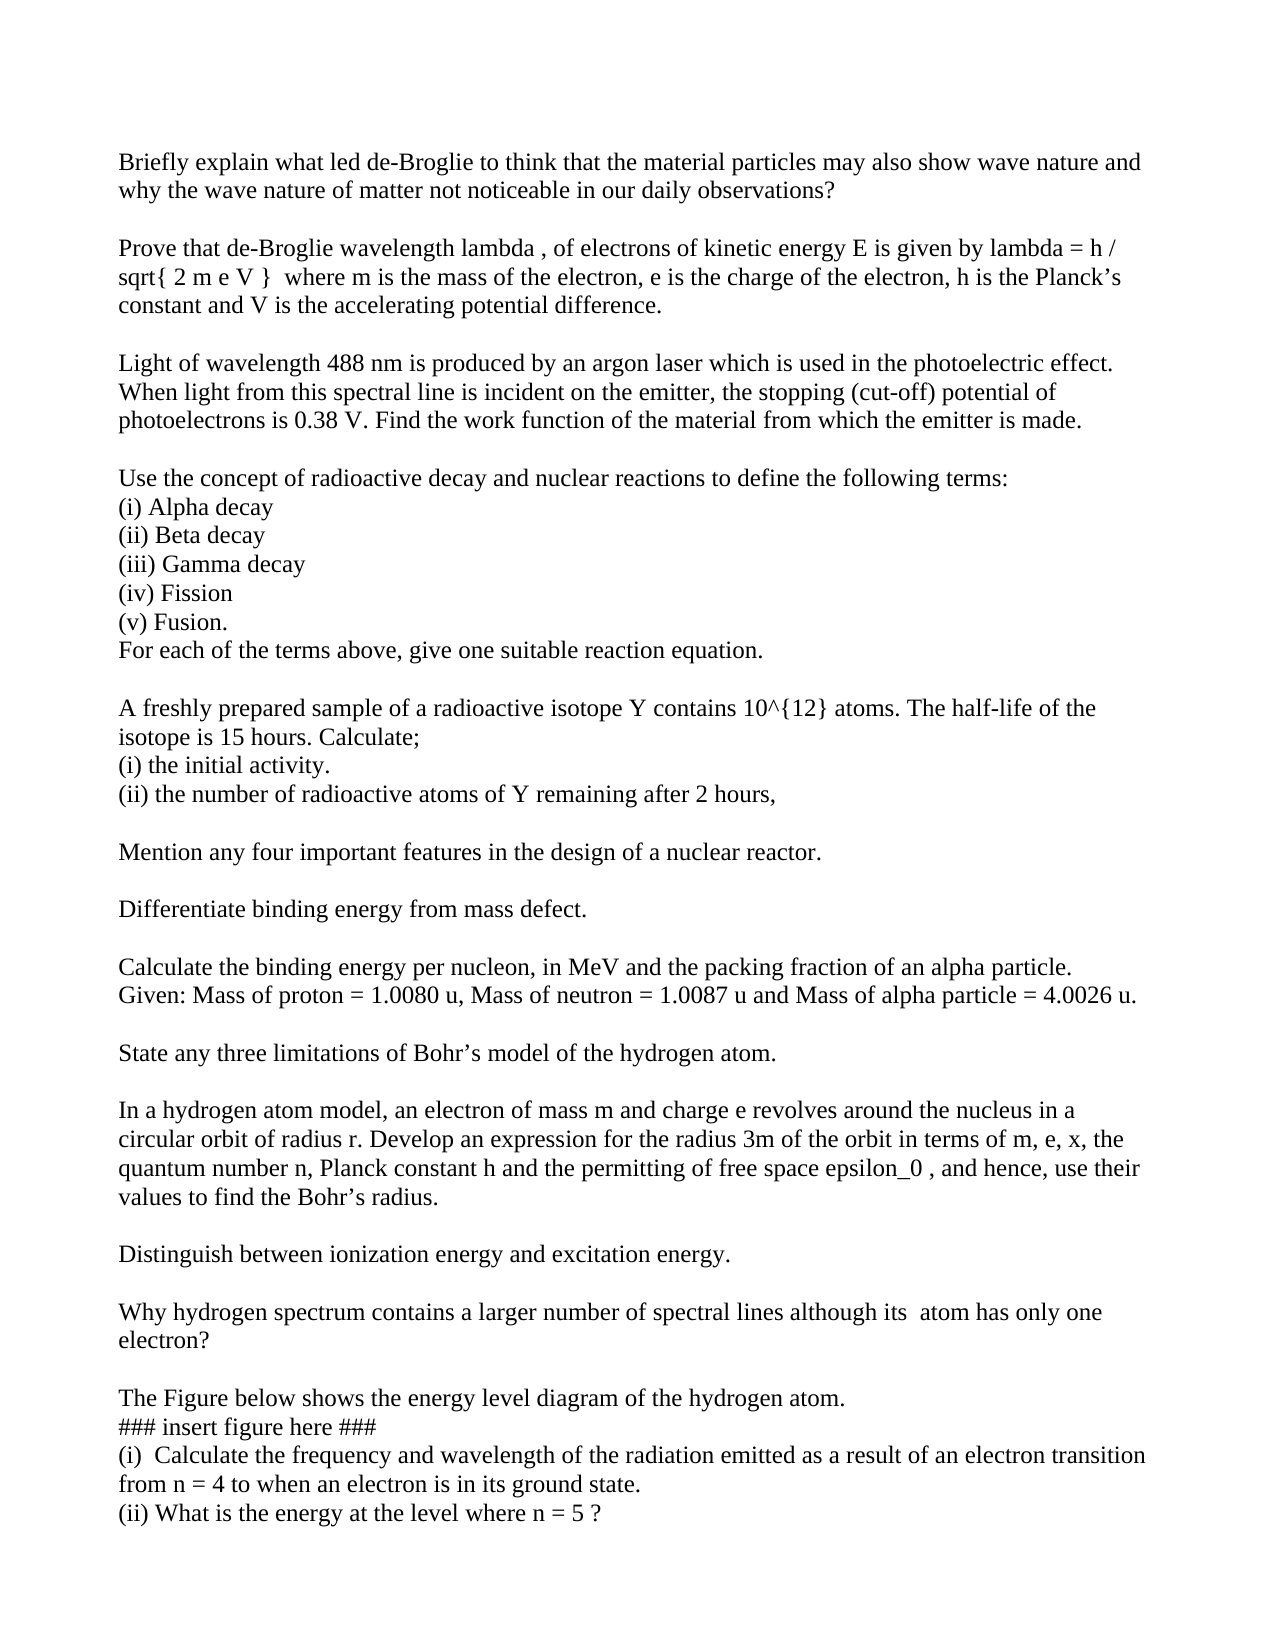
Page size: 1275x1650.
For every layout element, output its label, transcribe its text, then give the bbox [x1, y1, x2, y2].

text (ii) the number of radioactive atoms of Y remaining after 2 hours, [118, 779, 1157, 808]
text (ii) What is the energy at the level where n = 5 ? [118, 1498, 1157, 1527]
text Distinguish between ionization energy and excitation energy. [118, 1239, 1157, 1268]
text (v) Fusion. [118, 607, 1157, 636]
text In a hydrogen atom model, an electron of mass m and charge e revolves around the nucleus in a circular orbit of radius r. Develop an expression for the radius 3m of the orbit in terms of m, e, x, the quantum number n, Planck constant h and the permitting of free space epsilon_0 , and hence, use their values to find the Bohr’s radius. [118, 1096, 1157, 1211]
text Prove that de-Broglie wavelength lambda , of electrons of kinetic energy E is given by lambda = h / sqrt{ 2 m e V } where m is the mass of the electron, e is the charge of the electron, h is the Planck’s constant and V is the accelerating potential difference. [118, 233, 1157, 319]
text For each of the terms above, give one suitable reaction equation. [118, 636, 1157, 664]
text Mention any four important features in the design of a nuclear reactor. [118, 837, 1157, 866]
text Calculate the binding energy per nucleon, in MeV and the packing fraction of an alpha particle. [118, 952, 1157, 981]
text Light of wavelength 488 nm is produced by an argon laser which is used in the photoelectric effect. When light from this spectral line is incident on the emitter, the stopping (cut-off) potential of photoelectrons is 0.38 V. Find the work function of the material from which the emitter is made. [118, 348, 1157, 434]
text ### insert figure here ### [118, 1412, 1157, 1441]
text A freshly prepared sample of a radioactive isotope Y contains 10^{12} atoms. The half-life of the isotope is 15 hours. Calculate; [118, 693, 1157, 751]
text State any three limitations of Bohr’s model of the hydrogen atom. [118, 1038, 1157, 1067]
text Briefly explain what led de-Broglie to think that the material particles may also show wave nature and why the wave nature of matter not noticeable in our daily observations? [118, 147, 1157, 204]
text (ii) Beta decay [118, 521, 1157, 549]
text (i) Alpha decay [118, 492, 1157, 521]
text Why hydrogen spectrum contains a larger number of spectral lines although its atom has only one electron? [118, 1297, 1157, 1354]
text (iii) Gamma decay [118, 549, 1157, 578]
text Use the concept of radioactive decay and nuclear reactions to define the following terms: [118, 463, 1157, 492]
text (i) the initial activity. [118, 751, 1157, 779]
text Given: Mass of proton = 1.0080 u, Mass of neutron = 1.0087 u and Mass of alpha particle = 4.0026 u. [118, 981, 1157, 1009]
text Differentiate binding energy from mass defect. [118, 894, 1157, 923]
text (iv) Fission [118, 578, 1157, 607]
text The Figure below shows the energy level diagram of the hydrogen atom. [118, 1383, 1157, 1412]
text (i) Calculate the frequency and wavelength of the radiation emitted as a result of an electron transition from n = 4 to when an electron is in its ground state. [118, 1441, 1157, 1498]
